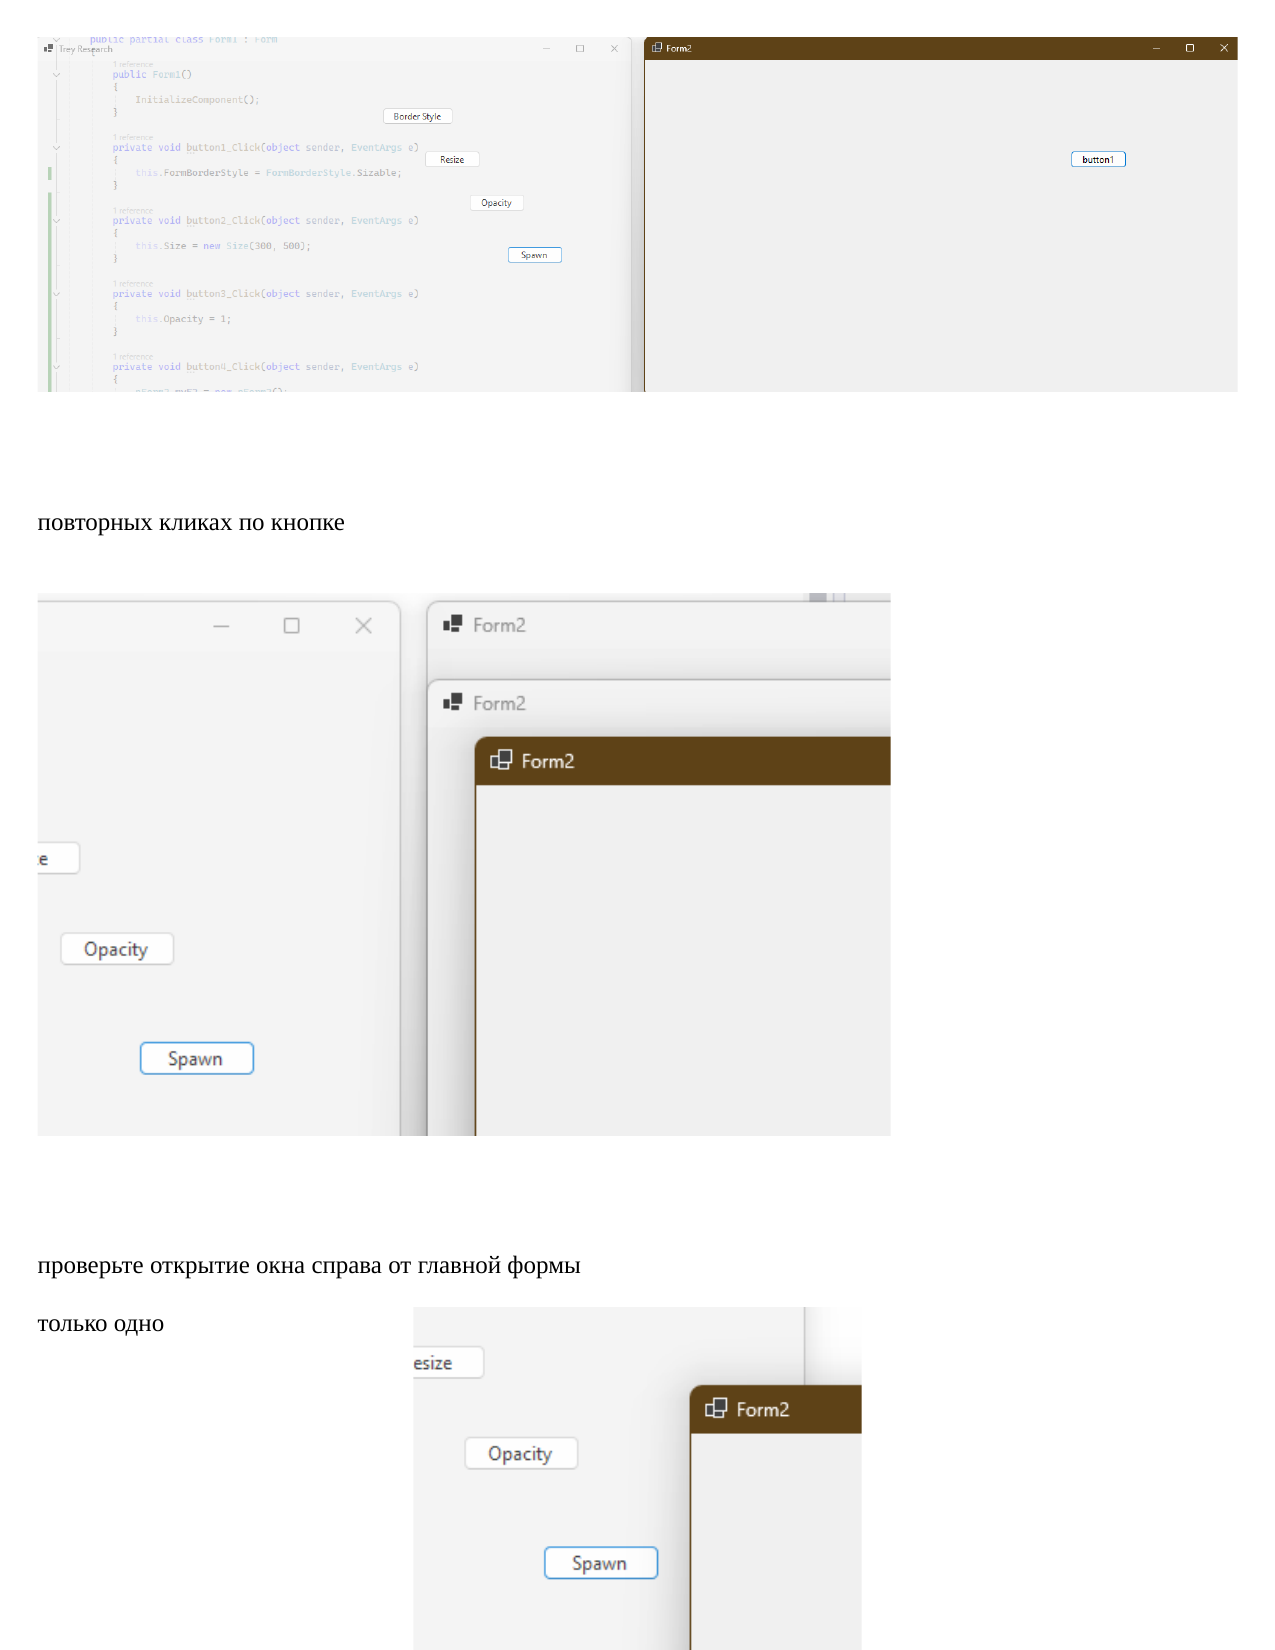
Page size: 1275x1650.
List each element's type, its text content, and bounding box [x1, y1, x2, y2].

text повторных кликах по кнопке [37, 507, 1237, 536]
text проверьте открытие окна справа от главной формы [37, 1251, 1237, 1279]
picture [37, 593, 891, 1136]
text [862, 1308, 1237, 1337]
picture [37, 37, 1238, 392]
text только одно [37, 1308, 413, 1337]
picture [413, 1307, 862, 1650]
